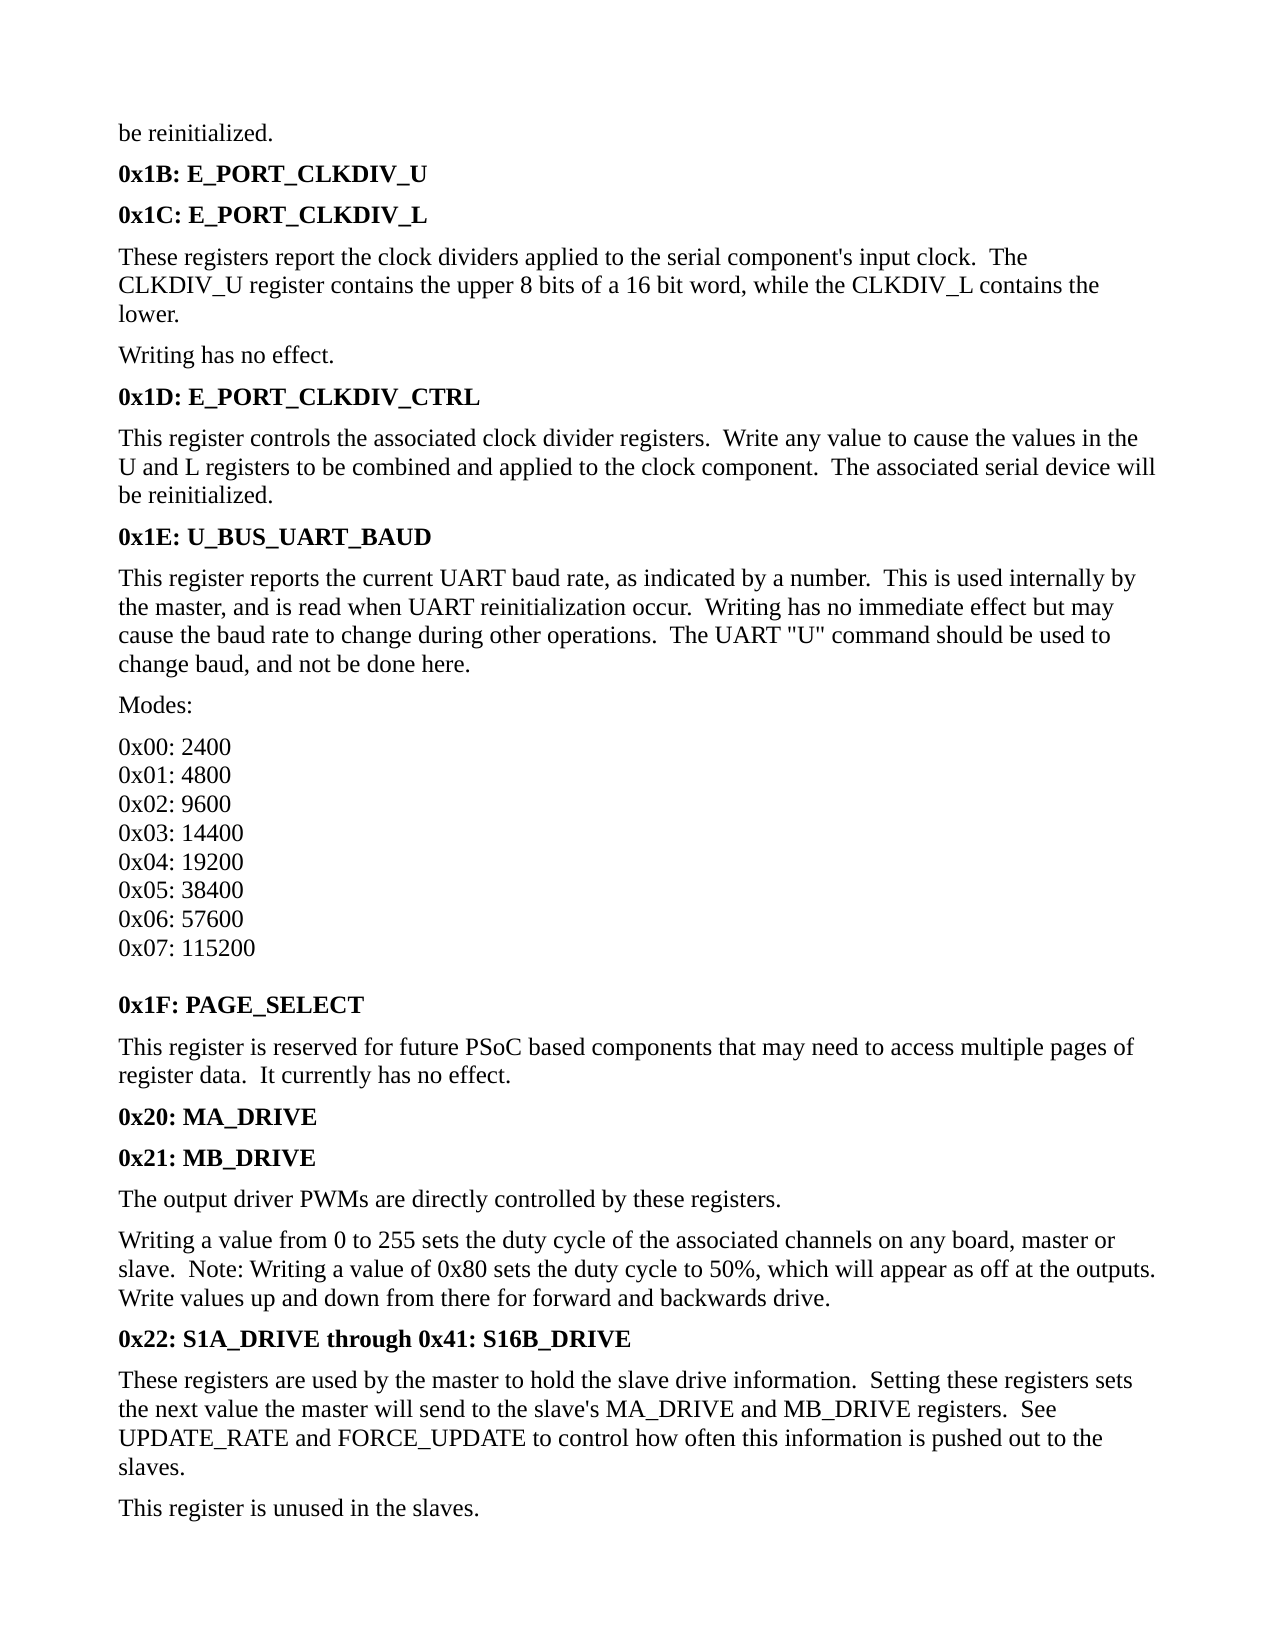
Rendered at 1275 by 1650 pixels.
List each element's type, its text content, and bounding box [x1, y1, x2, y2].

text 0x1C: E_PORT_CLKDIV_L [118, 201, 1157, 229]
text 0x04: 19200 [118, 847, 1157, 876]
text 0x1F: PAGE_SELECT [118, 991, 1157, 1019]
text These registers report the clock dividers applied to the serial component's input clock. The CLKDIV_U register contains the upper 8 bits of a 16 bit word, while the CLKDIV_L contains the lower. [118, 242, 1157, 328]
text be reinitialized. [118, 118, 1157, 147]
text 0x01: 4800 [118, 761, 1157, 789]
text This register reports the current UART baud rate, as indicated by a number. This is used internally by the master, and is read when UART reinitialization occur. Writing has no immediate effect but may cause the baud rate to change during other operations. The UART "U" command should be used to change baud, and not be done here. [118, 563, 1157, 678]
text 0x20: MA_DRIVE [118, 1102, 1157, 1131]
text 0x1D: E_PORT_CLKDIV_CTRL [118, 382, 1157, 411]
text 0x03: 14400 [118, 818, 1157, 847]
text 0x22: S1A_DRIVE through 0x41: S16B_DRIVE [118, 1324, 1157, 1353]
text 0x1B: E_PORT_CLKDIV_U [118, 159, 1157, 188]
text Modes: [118, 691, 1157, 719]
text 0x02: 9600 [118, 789, 1157, 818]
text 0x07: 115200 [118, 933, 1157, 962]
text This register is unused in the slaves. [118, 1493, 1157, 1522]
text This register controls the associated clock divider registers. Write any value to cause the values in the U and L registers to be combined and applied to the clock component. The associated serial device will be reinitialized. [118, 423, 1157, 509]
text 0x06: 57600 [118, 904, 1157, 933]
text Writing a value from 0 to 255 sets the duty cycle of the associated channels on any board, master or slave. Note: Writing a value of 0x80 sets the duty cycle to 50%, which will appear as off at the outputs. Write values up and down from there for forward and backwards drive. [118, 1226, 1157, 1312]
text 0x1E: U_BUS_UART_BAUD [118, 522, 1157, 551]
text The output driver PWMs are directly controlled by these registers. [118, 1184, 1157, 1213]
text These registers are used by the master to hold the slave drive information. Setting these registers sets the next value the master will send to the slave's MA_DRIVE and MB_DRIVE registers. See UPDATE_RATE and FORCE_UPDATE to control how often this information is pushed out to the slaves. [118, 1366, 1157, 1481]
text This register is reserved for future PSoC based components that may need to access multiple pages of register data. It currently has no effect. [118, 1032, 1157, 1089]
text Writing has no effect. [118, 341, 1157, 369]
text 0x21: MB_DRIVE [118, 1143, 1157, 1172]
text 0x00: 2400 [118, 732, 1157, 761]
text 0x05: 38400 [118, 876, 1157, 904]
